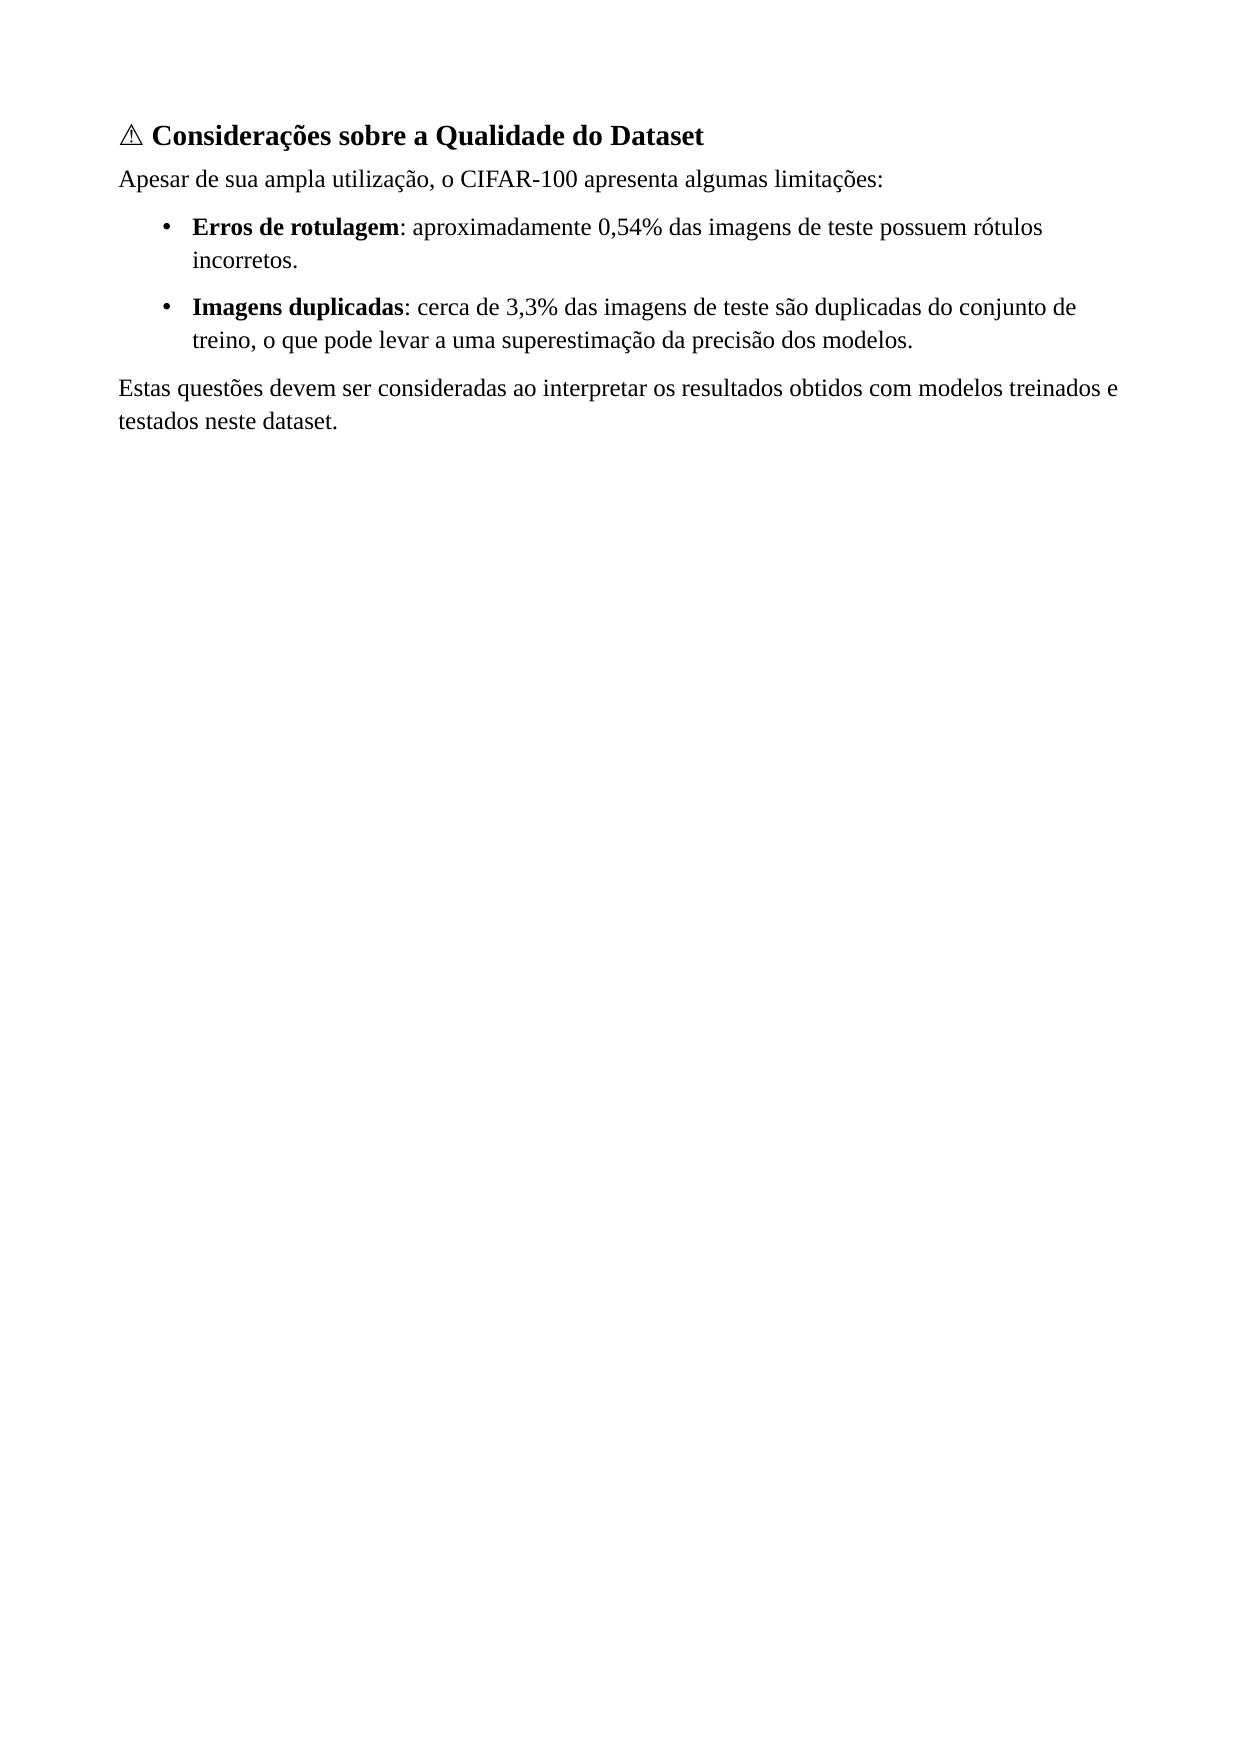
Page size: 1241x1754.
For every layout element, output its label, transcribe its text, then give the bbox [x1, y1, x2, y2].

list Imagens duplicadas: cerca de 3,3% das imagens de teste são duplicadas do conjunto de treino, o que pode levar a uma superestimação da precisão dos modelos. [162, 292, 1122, 354]
text Apesar de sua ampla utilização, o CIFAR-100 apresenta algumas limitações: [118, 164, 1122, 193]
list Erros de rotulagem: aproximadamente 0,54% das imagens de teste possuem rótulos incorretos. [162, 212, 1122, 273]
text Estas questões devem ser consideradas ao interpretar os resultados obtidos com modelos treinados e testados neste dataset. [118, 373, 1122, 435]
subtitle ⚠️ Considerações sobre a Qualidade do Dataset [118, 118, 1122, 152]
